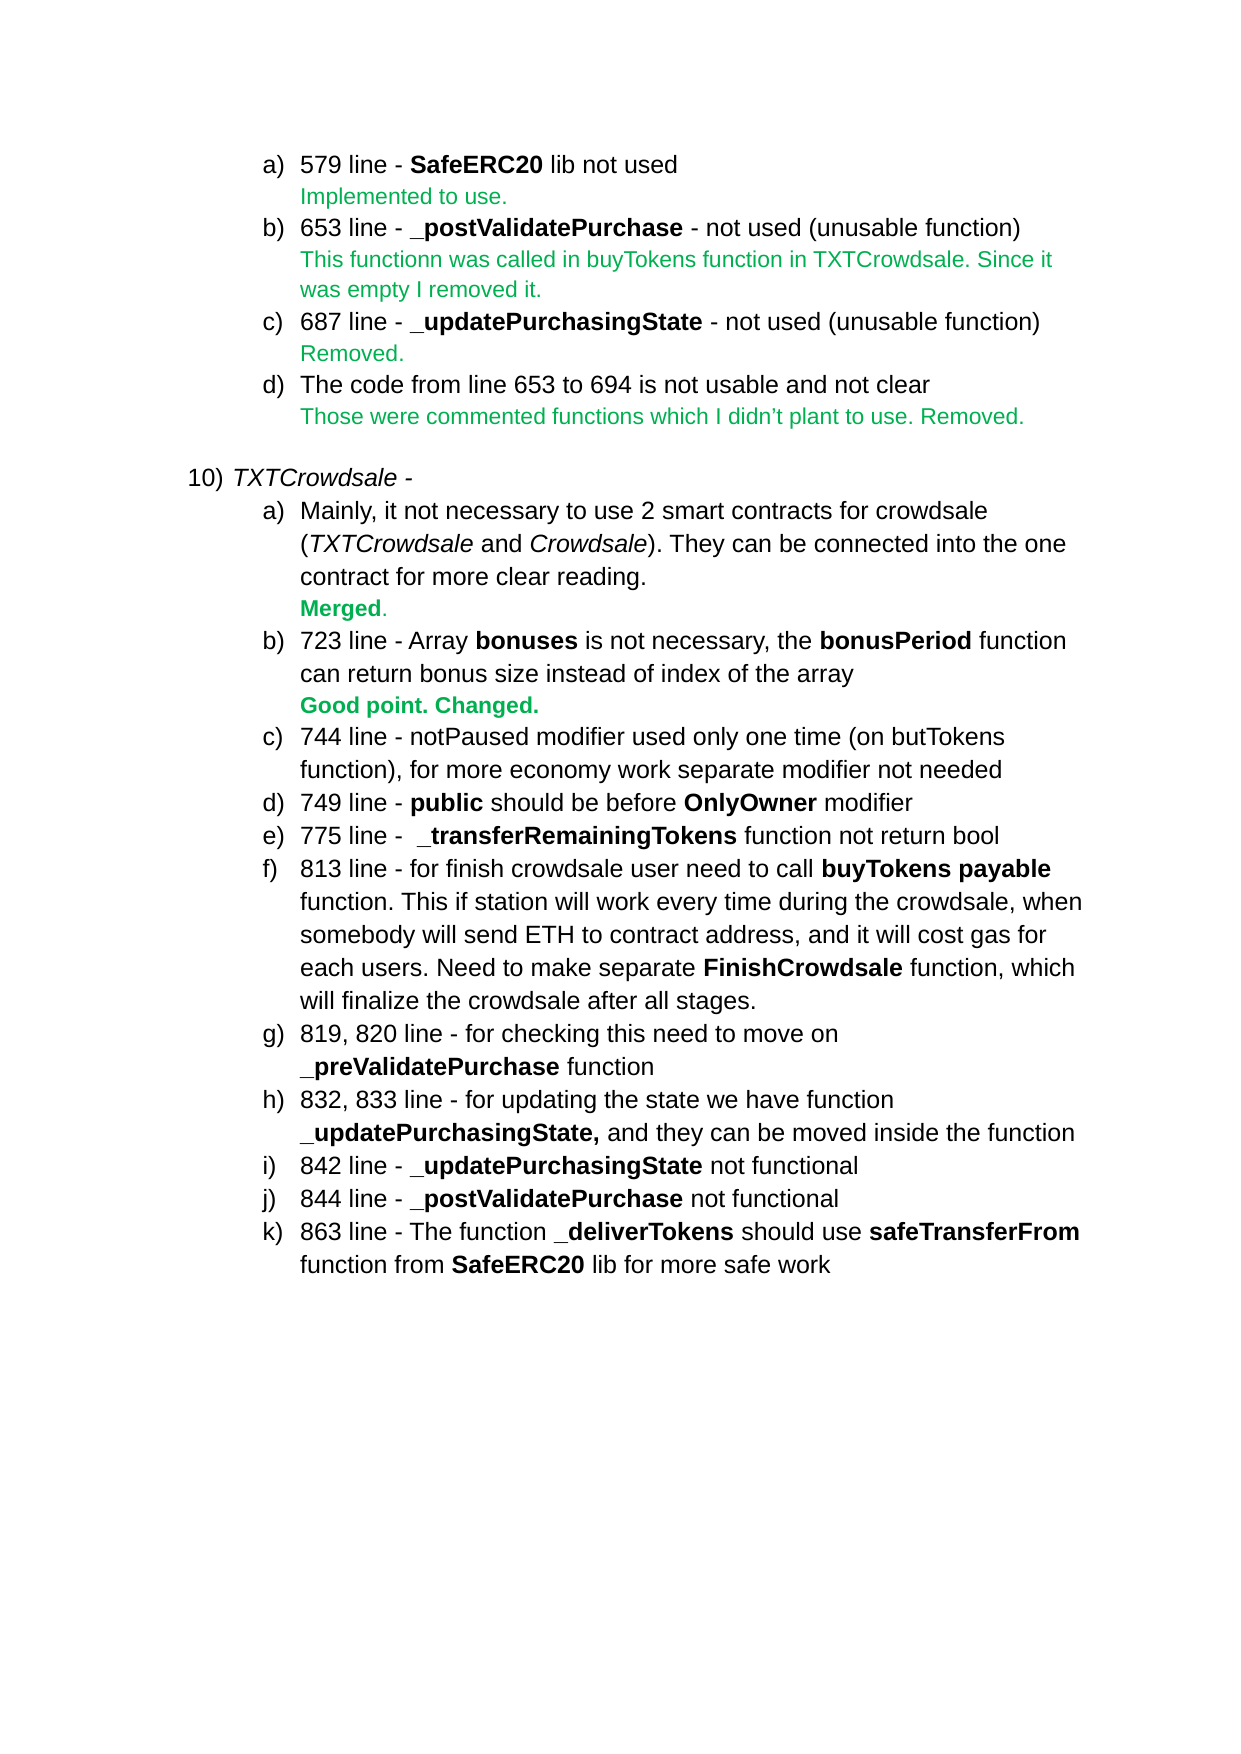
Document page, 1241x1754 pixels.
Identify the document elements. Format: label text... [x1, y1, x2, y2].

text Implemented to use. [300, 183, 1090, 209]
list Mainly, it not necessary to use 2 smart contracts for crowdsale (TXTCrowdsale and Crowdsale). They can be connected into the one contract for more clear reading. [262, 496, 1090, 591]
text Removed. [300, 340, 1090, 366]
list 813 line - for finish crowdsale user need to call buyTokens payable function. This if station will work every time during the crowdsale, when somebody will send ETH to contract address, and it will cost gas for each users. Need to make separate FinishCrowdsale function, which will finalize the crowdsale after all stages. [262, 854, 1090, 1015]
list 842 line - _updatePurchasingState not functional [262, 1151, 1090, 1180]
list 819, 820 line - for checking this need to move on _preValidatePurchase function [262, 1019, 1090, 1081]
list 775 line - _transferRemainingTokens function not return bool [262, 821, 1090, 850]
list TXTCrowdsale - [187, 463, 1090, 492]
list 579 line - SafeERC20 lib not used [262, 150, 1090, 179]
text This functionn was called in buyTokens function in TXTCrowdsale. Since it was empty I removed it. [300, 246, 1090, 303]
text Good point. Changed. [300, 692, 1090, 718]
list The code from line 653 to 694 is not usable and not clear [262, 370, 1090, 399]
text Those were commented functions which I didn’t plant to use. Removed. [300, 403, 1090, 429]
list 863 line - The function _deliverTokens should use safeTransferFrom function from SafeERC20 lib for more safe work [262, 1217, 1090, 1279]
list 653 line - _postValidatePurchase - not used (unusable function) [262, 213, 1090, 242]
list 832, 833 line - for updating the state we have function _updatePurchasingState, and they can be moved inside the function [262, 1085, 1090, 1147]
list 687 line - _updatePurchasingState - not used (unusable function) [262, 307, 1090, 335]
text Merged. [300, 595, 1090, 622]
list 749 line - public should be before OnlyOwner modifier [262, 788, 1090, 817]
list 844 line - _postValidatePurchase not functional [262, 1184, 1090, 1213]
list 723 line - Array bonuses is not necessary, the bonusPeriod function can return bonus size instead of index of the array [262, 626, 1090, 687]
list 744 line - notPaused modifier used only one time (on butTokens function), for more economy work separate modifier not needed [262, 722, 1090, 784]
